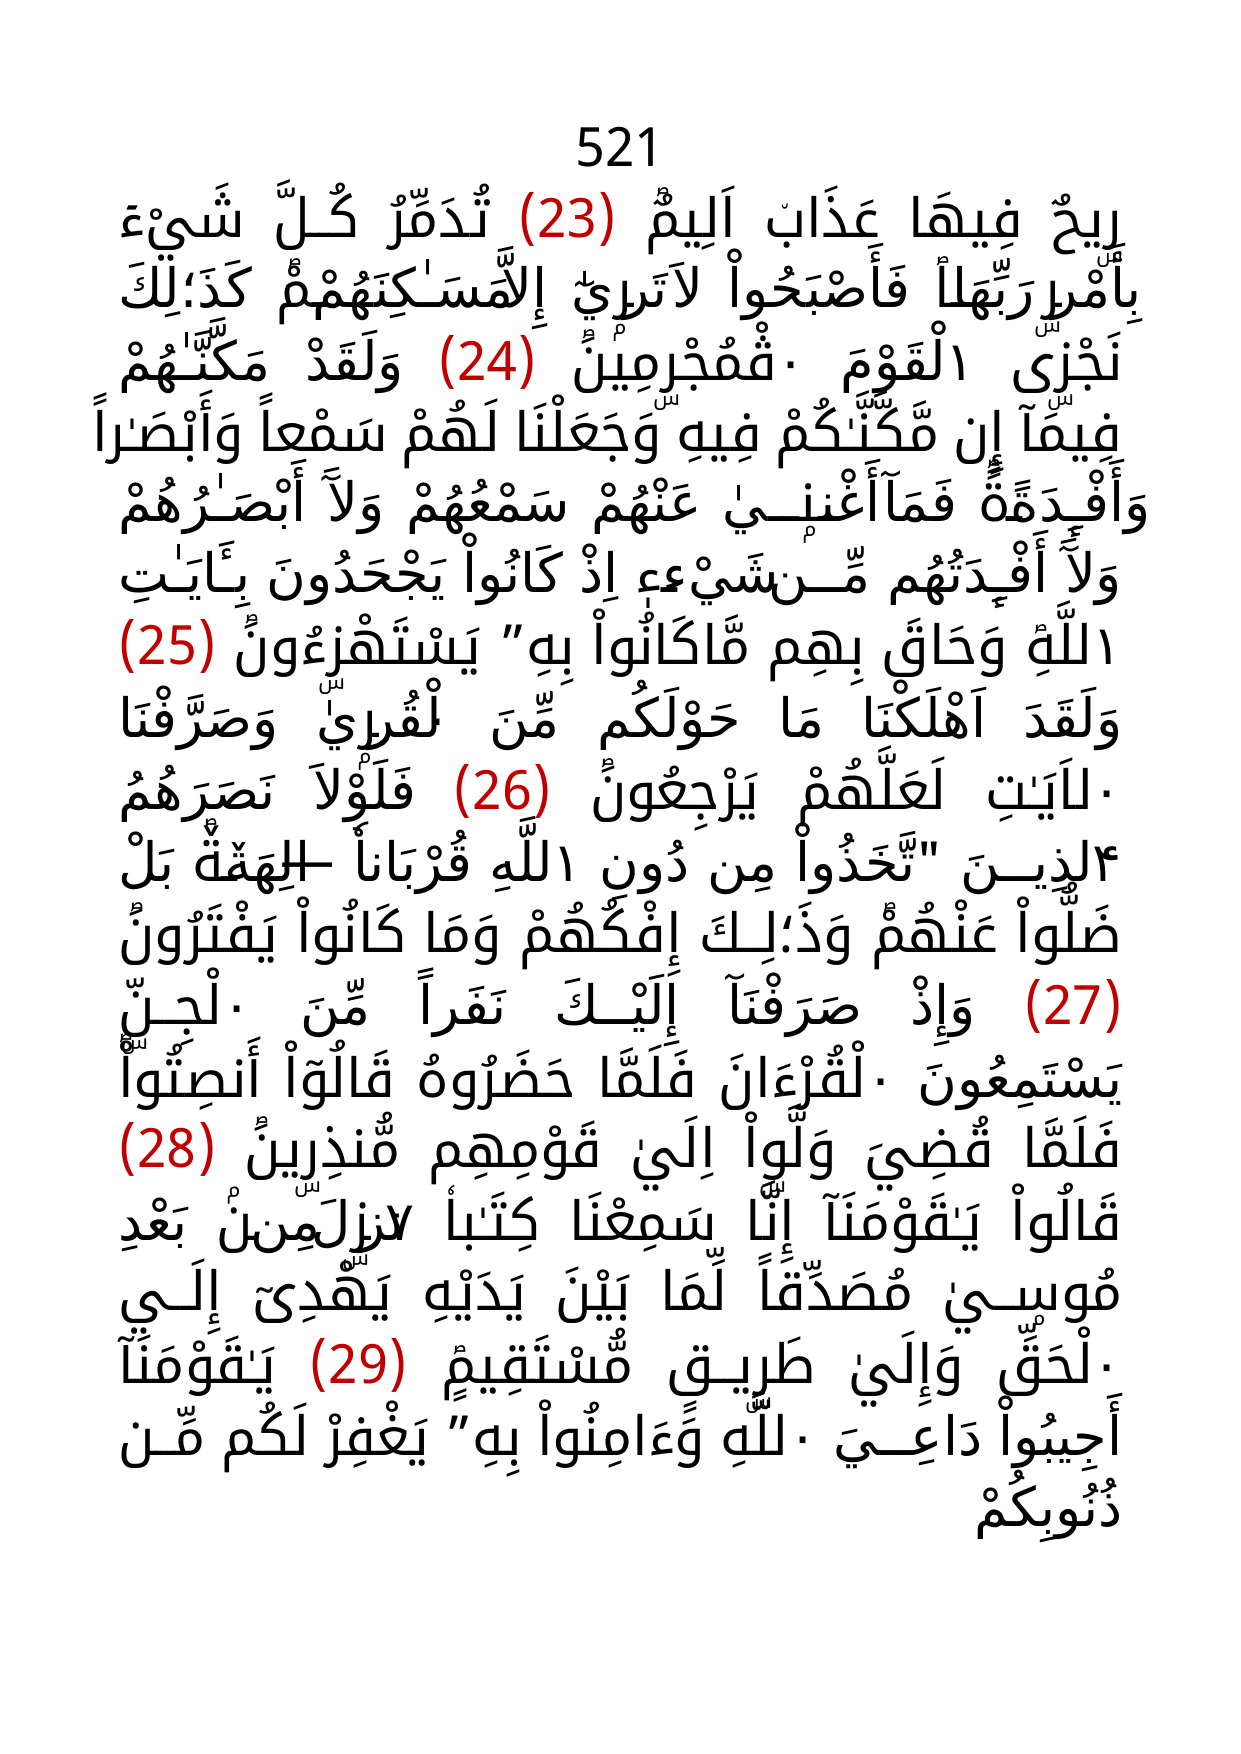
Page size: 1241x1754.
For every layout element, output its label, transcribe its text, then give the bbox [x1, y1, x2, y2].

text رۣيحٌ فِيهَا عَذَاب٘ اَلِيمٌؐ (23) تُدَمِّرُ كُــلَّ شَيْءٙ بِأَمْرۣ رَبِّهَاؐ فَأَصْبَحُواْ لاَ تَرۭيٰٓ إِلاَّ مَسَـٰكِنَهُمْؐ كَذَ؛لِكَ نَجْزۣى ۱لْقَوْمَ ۰ڤْمُجْرۣمِينَؐ (24) وَلَقَدْ مَكَّنَّـٰهُمْ فِيمَآ إِن مَّكَّنَّـٰكُمْ فِيهِ وَجَعَلْنَا لَهُمْ سَمْعاً وَأَبْصَـٰراً وَأَفْـِٕدَةًؐ فَمَآ أَغْنۭــيٰ عَنْهُمْ سَمْعُهُمْ وَلآَ أَبْصَـٰرُهُمْ وَلآَ أَفْـِٕدَتُهُم مِّــن شَيْءٖ اِذْ كَانُواْ يَجْحَدُونَ بِـَٔايَـٰتِ ۱للَّهِؐ وَحَاقَ بِهِم مَّاكَانُواْ بِهِ” يَسْتَهْزۣءُونَؐ (25) وَلَقَدَ اَهْلَكْنَا مَا حَوْلَكُم مِّنَ ۰لْقُرۭيٰ وَصَرَّفْنَا ۰لاَيَـٰتِ لَعَلَّهُمْ يَرْجِعُونَؐ (26) فَلَوْلاَ نَصَرَهُمُ ۴لذِيــنَ "تَّخَذُواْ مِن دُونِ ۱للَّهِ قُرْبَاناٗ —الِهَةٚؐ بَلْ ضَلُّواْ عَنْهُمْؐ وَذَ؛لِــكَ إِفْكُهُمْ وَمَا كَانُواْ يَفْتَرُونَؐ (27) وَإِذْ صَرَفْنَآ إِلَيْــكَ نَفَراً مِّنَ ۰لْجِــنّۣ يَسْتَمِعُونَ ۰لْقُرْءَانَ فَلَمَّا حَضَرُوهُ قَالُوٓاْ أَنصِتُواْؐ فَلَمَّا قُضِيَ وَلَّوۣاْ اِلَيٰ قَوْمِهِم مُّنذِرۣينَؐ (28) قَالُواْ يَـٰقَوْمَنَآ إِنَّا سَمِعْنَا كِتَـٰباٗ ۷نزۣلَ مِنۢ بَعْدِ مُوسۭــيٰ مُصَدِّقاً لِّمَا بَيْنَ يَدَيْهِ يَهْدِىٓ إِلَــي ۰لْحَقِّ وَإِلَيٰ طَرۣيــقٍ مُّسْتَقِيمٍؐ (29) يَـٰقَوْمَنَآ أَجِيبُواْ دَاعِــيَ ۰للَّهِ وَءَامِنُواْ بِهِ” يَغْفِرْ لَكُم مِّــن ذُنُوبِكُمْ [118, 189, 1122, 1548]
text 521 [118, 118, 1122, 189]
